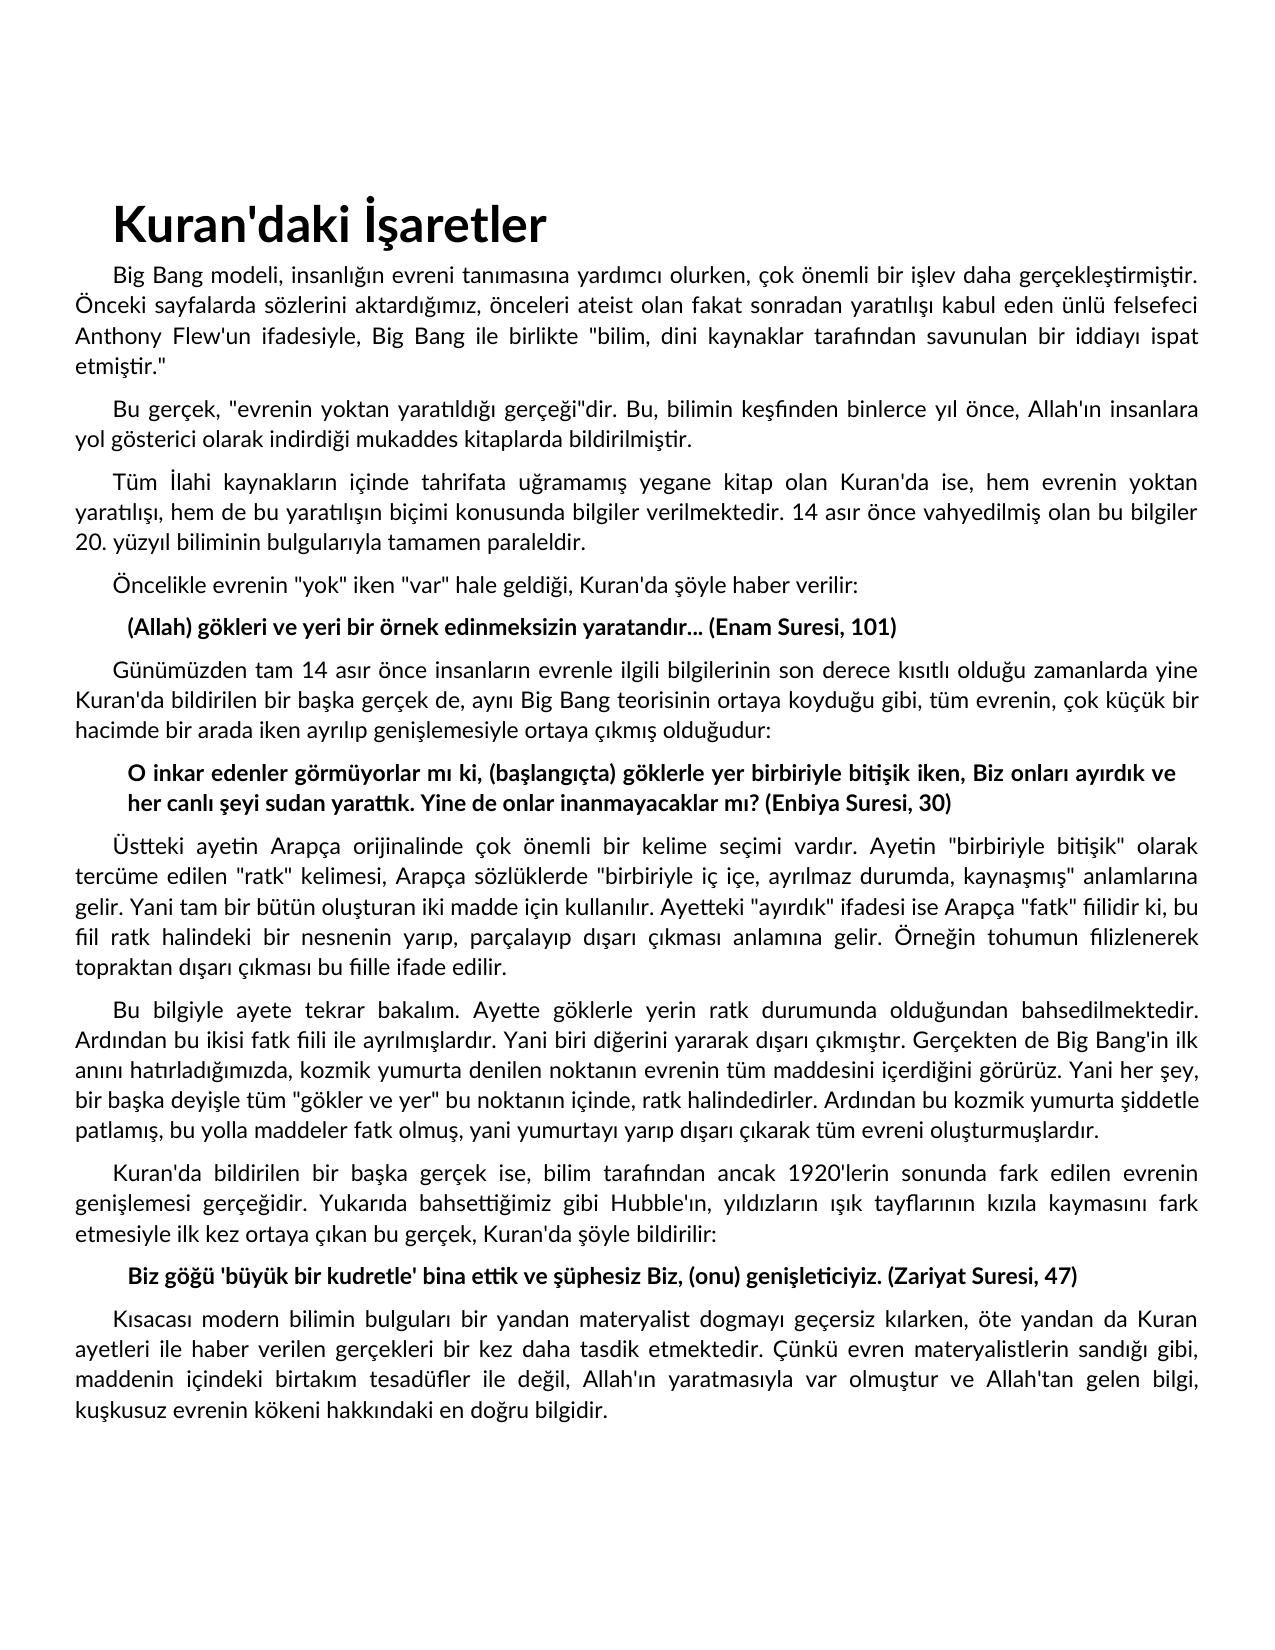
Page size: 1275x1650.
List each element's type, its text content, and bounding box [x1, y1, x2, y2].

text Big Bang modeli, insanlığın evreni tanımasına yardımcı olurken, çok önemli bir işlev daha gerçekleştirmiştir. Önceki sayfalarda sözlerini aktardığımız, önceleri ateist olan fakat sonradan yaratılışı kabul eden ünlü felsefeci Anthony Flew'un ifadesiyle, Big Bang ile birlikte "bilim, dini kaynaklar tarafından savunulan bir iddiayı ispat etmiştir." [75, 261, 1200, 379]
text Tüm İlahi kaynakların içinde tahrifata uğramamış yegane kitap olan Kuran'da ise, hem evrenin yoktan yaratılışı, hem de bu yaratılışın biçimi konusunda bilgiler verilmektedir. 14 asır önce vahyedilmiş olan bu bilgiler 20. yüzyıl biliminin bulgularıyla tamamen paraleldir. [75, 467, 1200, 555]
subtitle Kuran'daki İşaretler [112, 193, 1200, 253]
text Öncelikle evrenin "yok" iken "var" hale geldiği, Kuran'da şöyle haber verilir: [75, 570, 1200, 598]
text Günümüzden tam 14 asır önce insanların evrenle ilgili bilgilerinin son derece kısıtlı olduğu zamanlarda yine Kuran'da bildirilen bir başka gerçek de, aynı Big Bang teorisinin ortaya koyduğu gibi, tüm evrenin, çok küçük bir hacimde bir arada iken ayrılıp genişlemesiyle ortaya çıkmış olduğudur: [75, 656, 1200, 744]
text (Allah) gökleri ve yeri bir örnek edinmeksizin yaratandır... (Enam Suresi, 101) [127, 613, 1177, 641]
text Kuran'da bildirilen bir başka gerçek ise, bilim tarafından ancak 1920'lerin sonunda fark edilen evrenin genişlemesi gerçeğidir. Yukarıda bahsettiğimiz gibi Hubble'ın, yıldızların ışık tayflarının kızıla kaymasını fark etmesiyle ilk kez ortaya çıkan bu gerçek, Kuran'da şöyle bildirilir: [75, 1159, 1200, 1247]
text Üstteki ayetin Arapça orijinalinde çok önemli bir kelime seçimi vardır. Ayetin "birbiriyle bitişik" olarak tercüme edilen "ratk" kelimesi, Arapça sözlüklerde "birbiriyle iç içe, ayrılmaz durumda, kaynaşmış" anlamlarına gelir. Yani tam bir bütün oluşturan iki madde için kullanılır. Ayetteki "ayırdık" ifadesi ise Arapça "fatk" fiilidir ki, bu fiil ratk halindeki bir nesnenin yarıp, parçalayıp dışarı çıkması anlamına gelir. Örneğin tohumun filizlenerek topraktan dışarı çıkması bu fiille ifade edilir. [75, 832, 1200, 980]
text O inkar edenler görmüyorlar mı ki, (başlangıçta) göklerle yer birbiriyle bitişik iken, Biz onları ayırdık ve her canlı şeyi sudan yarattık. Yine de onlar inanmayacaklar mı? (Enbiya Suresi, 30) [127, 759, 1177, 817]
text Bu bilgiyle ayete tekrar bakalım. Ayette göklerle yerin ratk durumunda olduğundan bahsedilmektedir. Ardından bu ikisi fatk fiili ile ayrılmışlardır. Yani biri diğerini yararak dışarı çıkmıştır. Gerçekten de Big Bang'in ilk anını hatırladığımızda, kozmik yumurta denilen noktanın evrenin tüm maddesini içerdiğini görürüz. Yani her şey, bir başka deyişle tüm "gökler ve yer" bu noktanın içinde, ratk halindedirler. Ardından bu kozmik yumurta şiddetle patlamış, bu yolla maddeler fatk olmuş, yani yumurtayı yarıp dışarı çıkarak tüm evreni oluşturmuşlardır. [75, 995, 1200, 1144]
text Bu gerçek, "evrenin yoktan yaratıldığı gerçeği"dir. Bu, bilimin keşfinden binlerce yıl önce, Allah'ın insanlara yol gösterici olarak indirdiği mukaddes kitaplarda bildirilmiştir. [75, 394, 1200, 452]
text Kısacası modern bilimin bulguları bir yandan materyalist dogmayı geçersiz kılarken, öte yandan da Kuran ayetleri ile haber verilen gerçekleri bir kez daha tasdik etmektedir. Çünkü evren materyalistlerin sandığı gibi, maddenin içindeki birtakım tesadüfler ile değil, Allah'ın yaratmasıyla var olmuştur ve Allah'tan gelen bilgi, kuşkusuz evrenin kökeni hakkındaki en doğru bilgidir. [75, 1305, 1200, 1423]
text Biz göğü 'büyük bir kudretle' bina ettik ve şüphesiz Biz, (onu) genişleticiyiz. (Zariyat Suresi, 47) [127, 1262, 1177, 1289]
